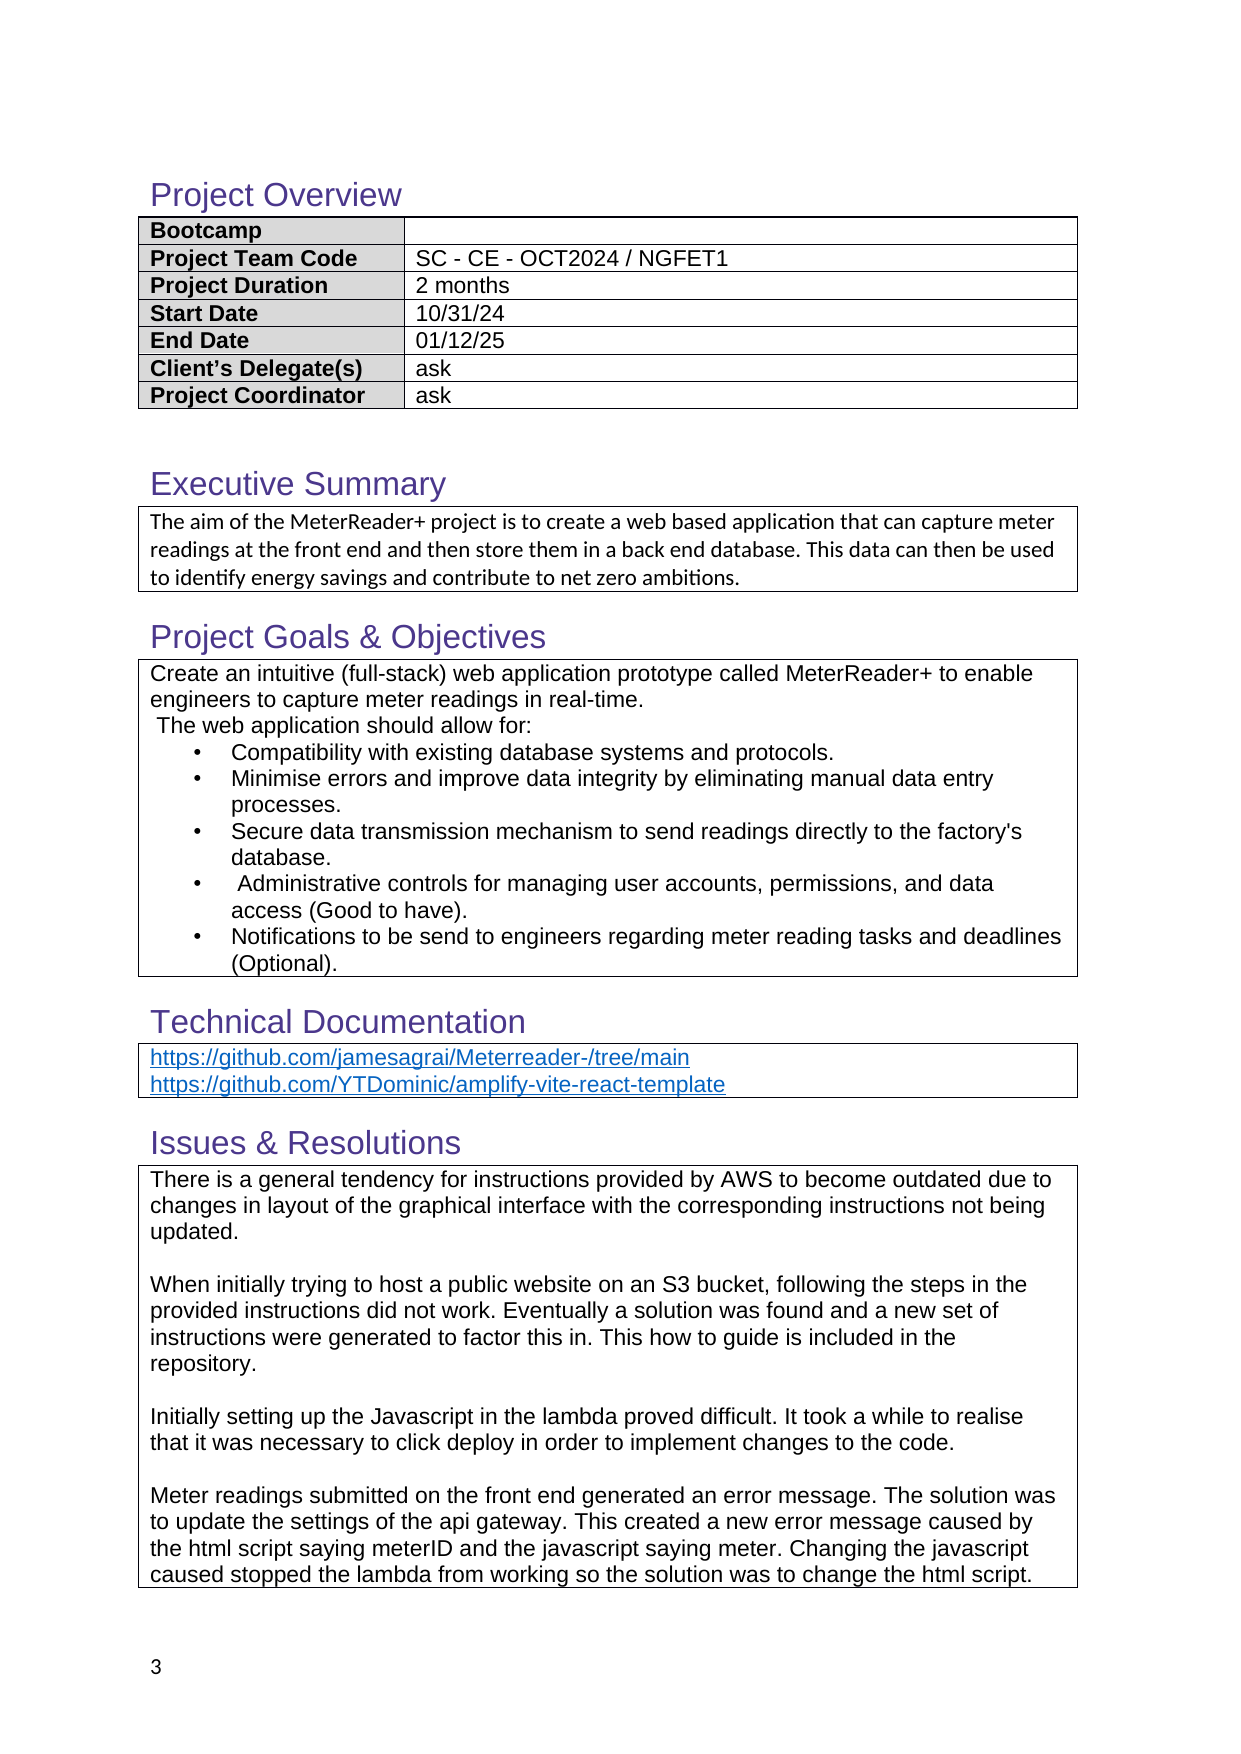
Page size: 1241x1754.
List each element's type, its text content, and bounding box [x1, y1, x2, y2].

table_cell Project Team Code [139, 245, 404, 271]
table_header Bootcamp [139, 218, 404, 244]
table_header https://github.com/jamesagrai/Meterreader-/tree/main https://github.com/YTDominic/amplify-vite-react-template [139, 1044, 1077, 1097]
table_cell Project Duration [139, 272, 404, 299]
table_header The aim of the MeterReader+ project is to create a web based application that can capture meter readings at the front end and then store them in a back end database. This data can then be used to identify energy savings and contribute to net zero ambitions. [139, 507, 1077, 591]
table_header Create an intuitive (full-stack) web application prototype called MeterReader+ to enable engineers to capture meter readings in real-time. The web application should allow for: Compatibility with existing database systems and protocols. Minimise errors and improve data integrity by eliminating manual data entry processes. Secure data transmission mechanism to send readings directly to the factory's database. Administrative controls for managing user accounts, permissions, and data access (Good to have). Notifications to be send to engineers regarding meter reading tasks and deadlines (Optional). [139, 660, 1077, 976]
table_cell SC - CE - OCT2024 / NGFET1 [405, 245, 1077, 271]
table_header [405, 218, 1077, 244]
subtitle Issues & Resolutions [150, 1123, 1090, 1162]
subtitle Executive Summary [150, 464, 1090, 503]
table_cell 2 months [405, 272, 1077, 299]
subtitle Technical Documentation [150, 1002, 1090, 1040]
table_cell Start Date [139, 300, 404, 326]
subtitle Project Overview [150, 175, 1090, 213]
table_cell 31/10/24 [405, 300, 1077, 326]
table_header There is a general tendency for instructions provided by AWS to become outdated due to changes in layout of the graphical interface with the corresponding instructions not being updated. When initially trying to host a public website on an S3 bucket, following the steps in the provided instructions did not work. Eventually a solution was found and a new set of instructions were generated to factor this in. This how to guide is included in the repository. Initially setting up the Javascript in the lambda proved difficult. It took a while to realise that it was necessary to click deploy in order to implement changes to the code. Meter readings submitted on the front end generated an error message. The solution was to update the settings of the api gateway. This created a new error message caused by the html script saying meterID and the javascript saying meter. Changing the javascript caused stopped the lambda from working so the solution was to change the html script. [139, 1166, 1077, 1587]
table_cell Project Coordinator [139, 382, 404, 408]
table_cell 12/01/25 [405, 327, 1077, 353]
table_cell ask [405, 382, 1077, 408]
table_cell End Date [139, 327, 404, 353]
subtitle Project Goals & Objectives [150, 617, 1090, 656]
table_cell ask [405, 355, 1077, 381]
table_cell Client’s Delegate(s) [139, 355, 404, 381]
